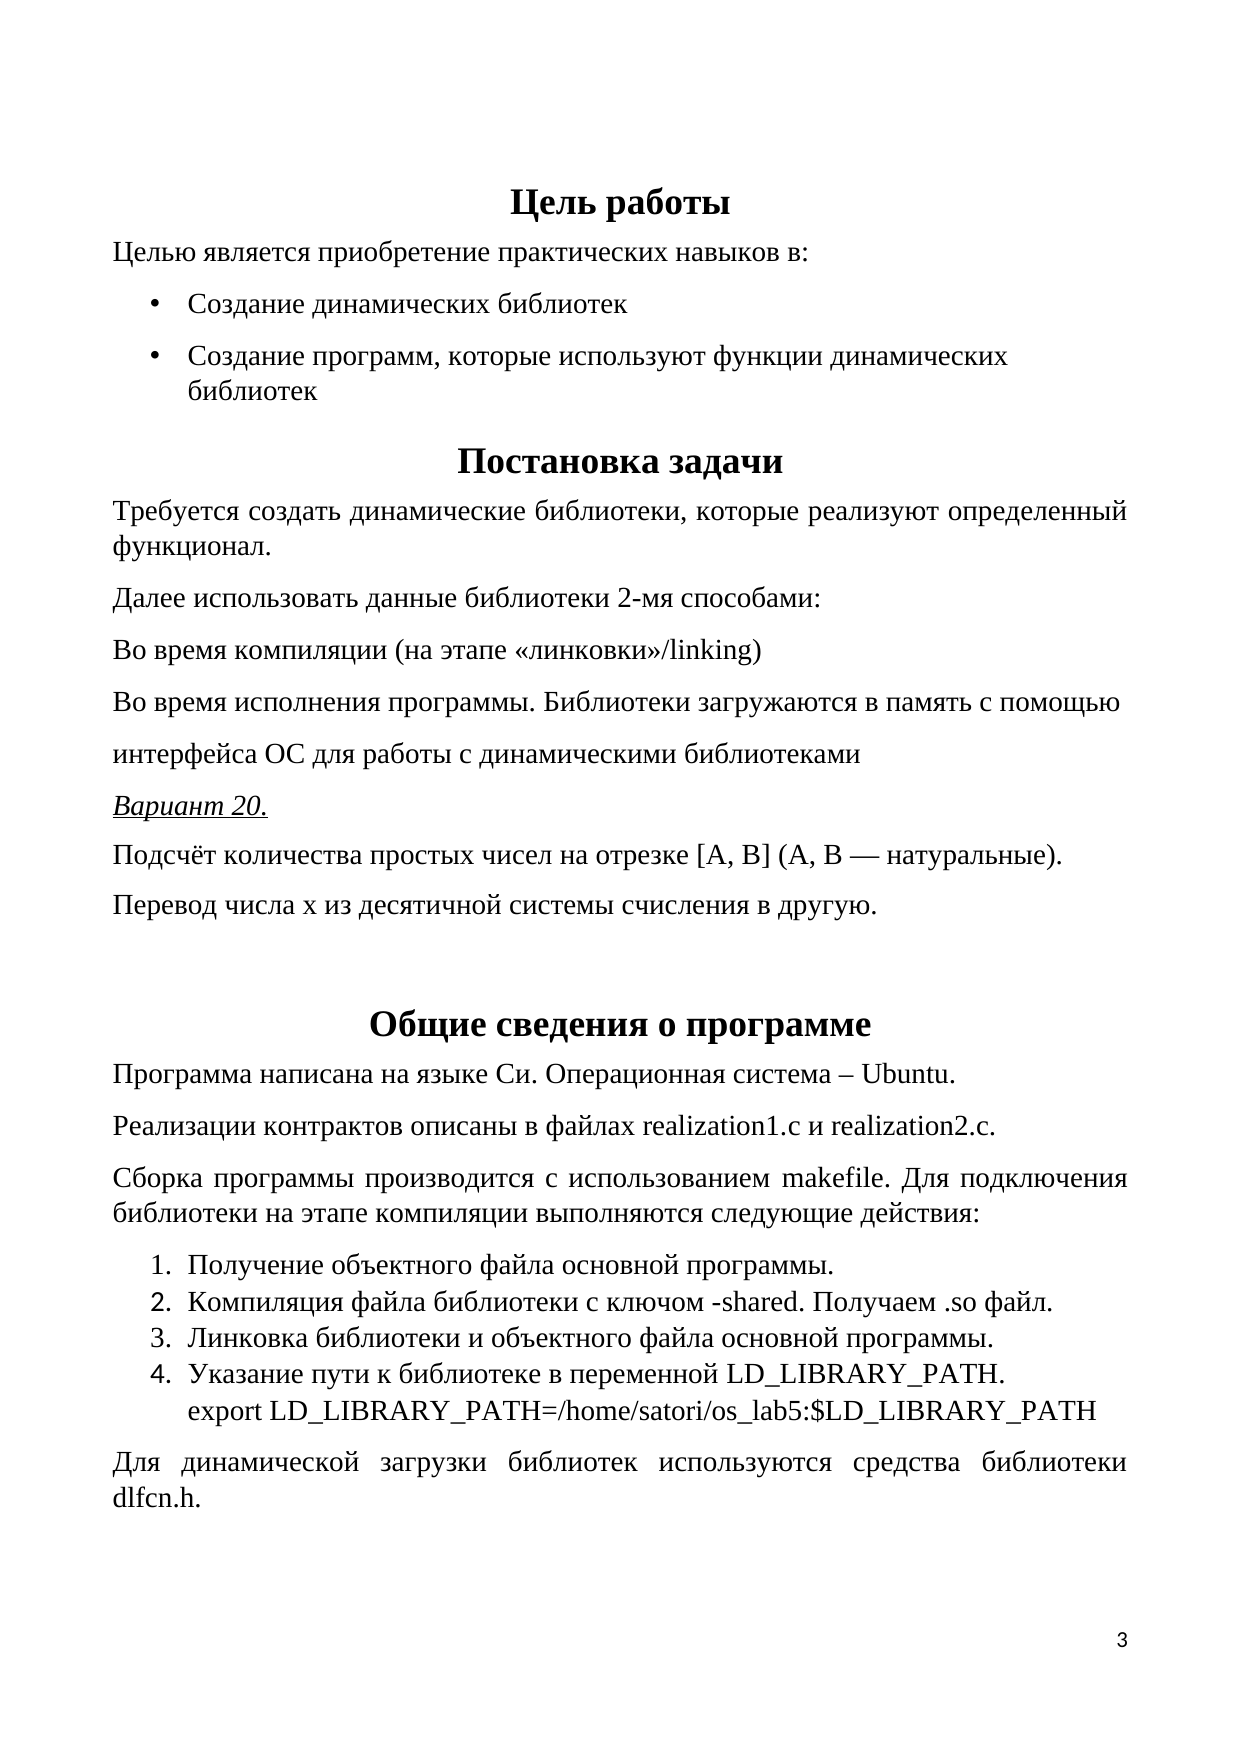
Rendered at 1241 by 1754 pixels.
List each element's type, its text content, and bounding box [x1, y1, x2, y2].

text Требуется создать динамические библиотеки, которые реализуют определенный функционал. [112, 493, 1128, 562]
text Перевод числа x из десятичной системы счисления в другую. [112, 887, 1128, 921]
list Создание программ, которые используют функции динамических библиотек [150, 338, 1128, 407]
subtitle Общие сведения о программе [112, 1002, 1128, 1045]
text Вариант 20. [112, 788, 1128, 821]
text Во время компиляции (на этапе «линковки»/linking) [112, 632, 1128, 666]
text Для динамической загрузки библиотек используются средства библиотеки dlfcn.h. [112, 1444, 1128, 1513]
list Компиляция файла библиотеки с ключом -shared. Получаем .so файл. [150, 1283, 1128, 1318]
list Линковка библиотеки и объектного файла основной программы. [150, 1320, 1128, 1354]
list export LD_LIBRARY_PATH=/home/satori/os_lab5:$LD_LIBRARY_PATH [187, 1393, 1128, 1426]
text Далее использовать данные библиотеки 2-мя способами: [112, 580, 1128, 614]
text интерфейса ОС для работы с динамическими библиотеками [112, 736, 1128, 769]
text Во время исполнения программы. Библиотеки загружаются в память с помощью [112, 684, 1128, 717]
list Получение объектного файла основной программы. [150, 1247, 1128, 1281]
text Сборка программы производится с использованием makefile. Для подключения библиотеки на этапе компиляции выполняются следующие действия: [112, 1160, 1128, 1229]
text Целью является приобретение практических навыков в: [112, 234, 1128, 268]
text Подсчёт количества простых чисел на отрезке [A, B] (A, B — натуральные). [112, 837, 1128, 871]
subtitle Цель работы [112, 179, 1128, 223]
text Программа написана на языке Си. Операционная система – Ubuntu. [112, 1057, 1128, 1090]
list Указание пути к библиотеке в переменной LD_LIBRARY_PATH. [150, 1355, 1128, 1391]
subtitle Постановка задачи [112, 438, 1128, 481]
text Реализации контрактов описаны в файлах realization1.c и realization2.c. [112, 1108, 1128, 1142]
list Создание динамических библиотек [150, 286, 1128, 320]
